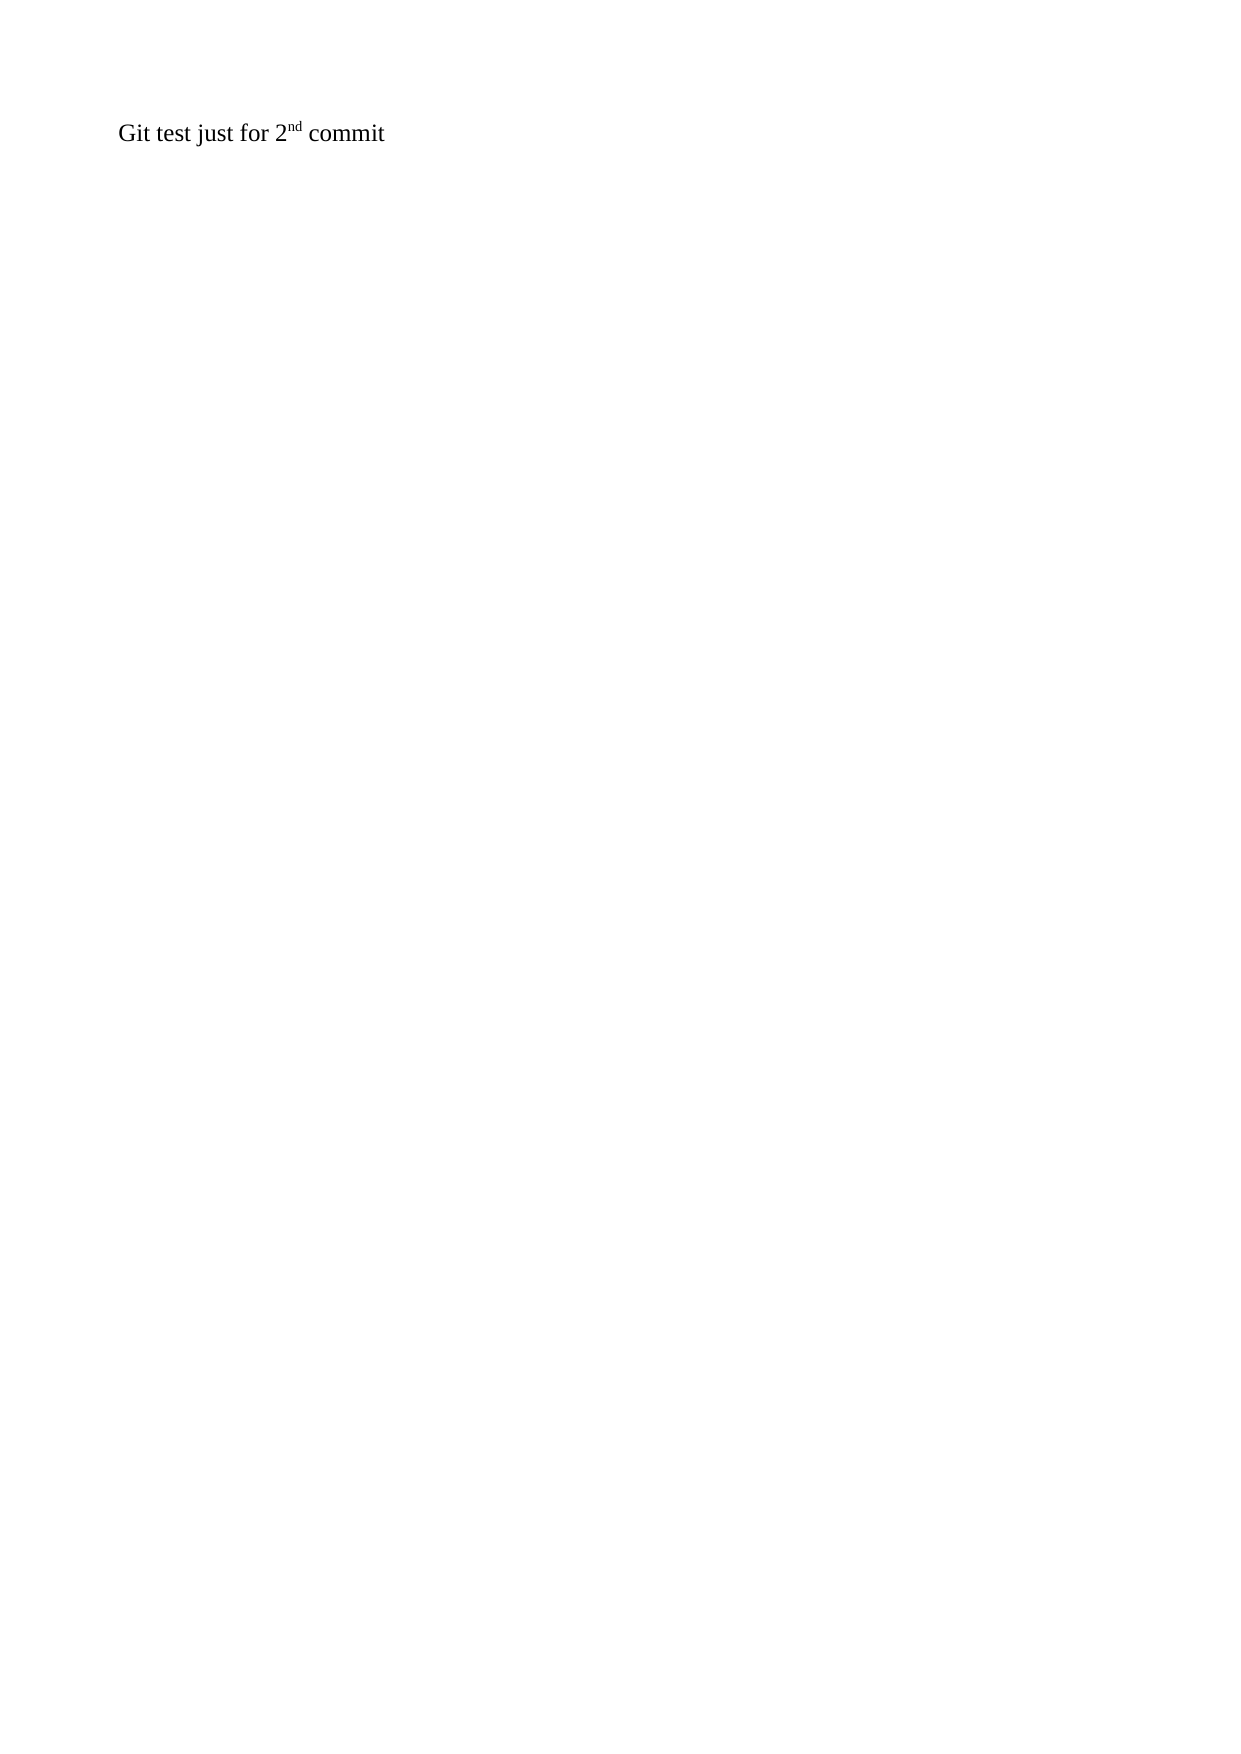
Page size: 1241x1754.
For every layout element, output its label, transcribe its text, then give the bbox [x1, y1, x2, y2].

text Git test just for 2nd commit [118, 118, 1122, 147]
